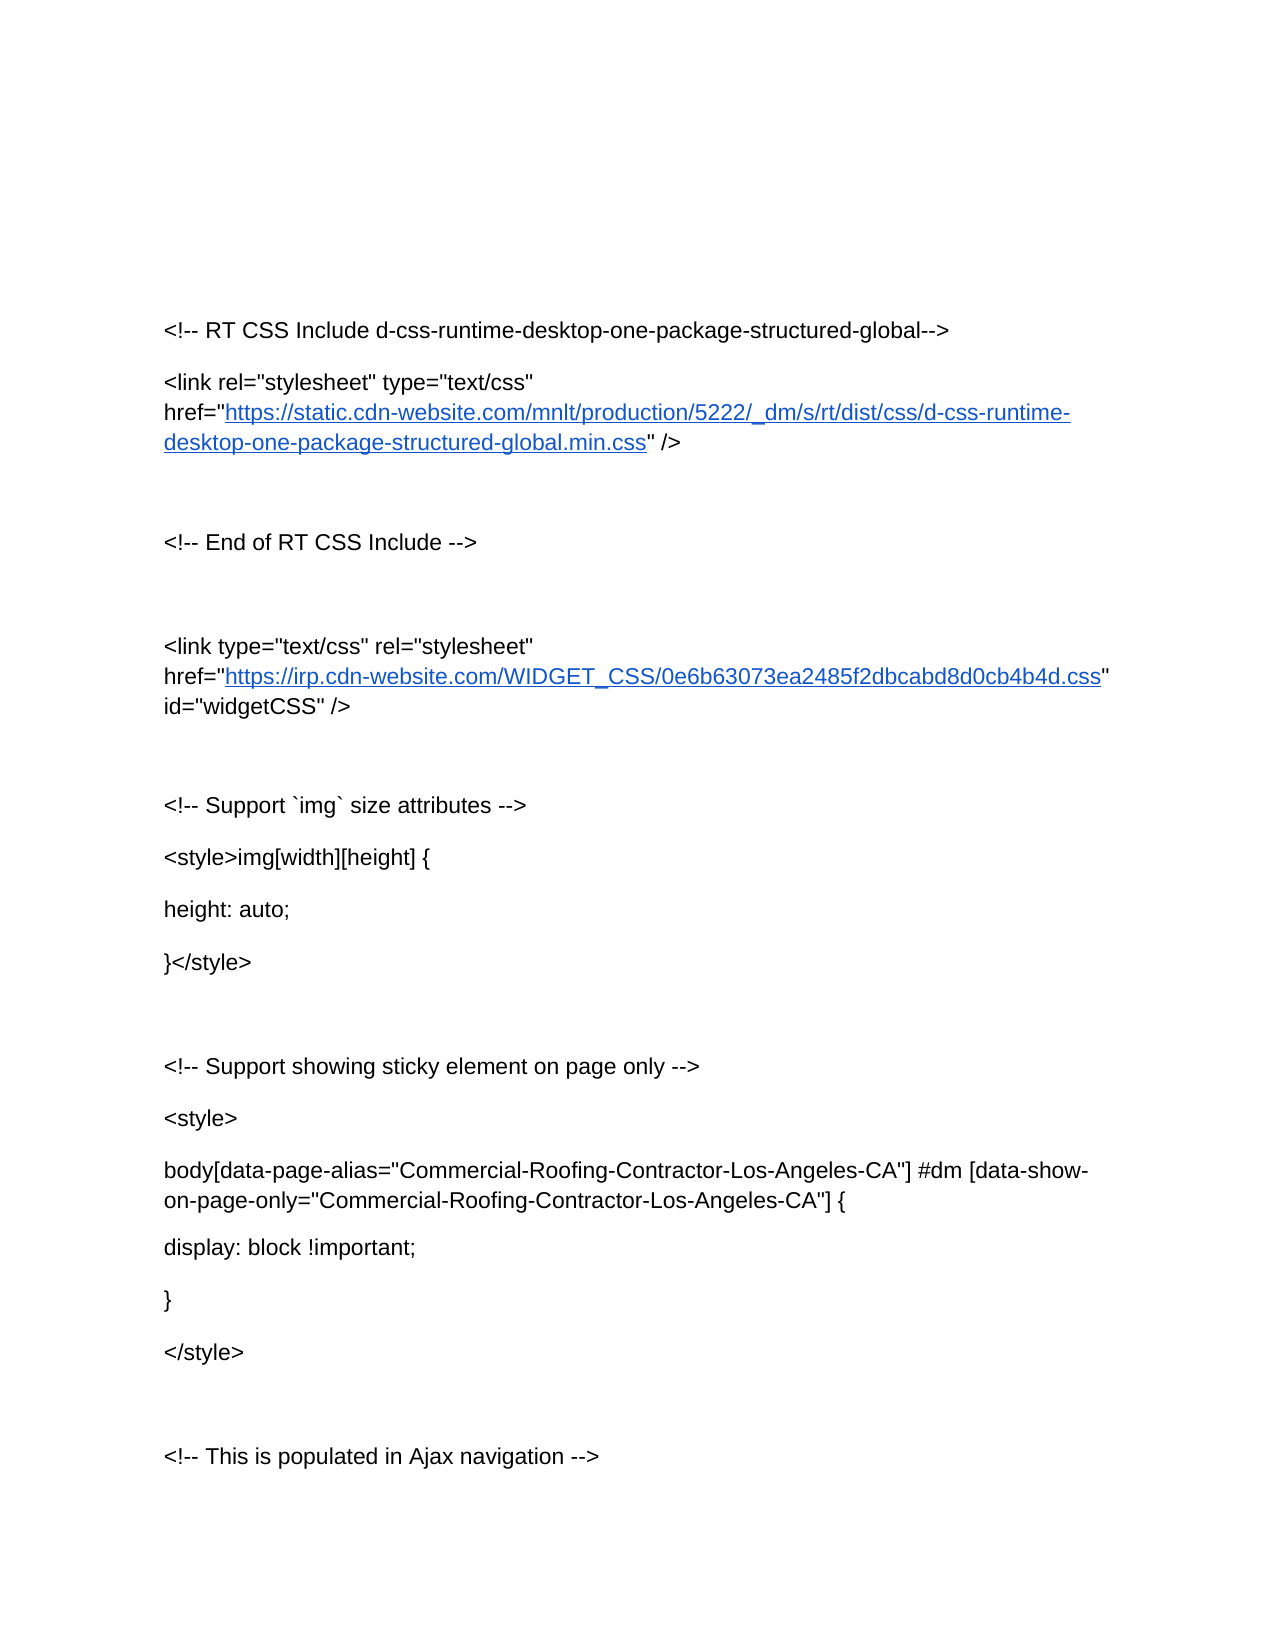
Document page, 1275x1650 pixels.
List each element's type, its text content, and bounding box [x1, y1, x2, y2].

table_cell [153, 254, 1125, 306]
table_cell [153, 202, 1125, 254]
table_cell <style> [153, 1094, 1125, 1146]
table_cell height: auto; [153, 886, 1125, 938]
table_cell }</style> [153, 938, 1125, 990]
table_cell [153, 466, 1125, 518]
table_cell <!-- Support `img` size attributes --> [153, 782, 1125, 834]
table_cell <link rel="stylesheet" type="text/css" href="https://static.cdn-website.com/mnlt/production/5222/_dm/s/rt/dist/css/d-css-runtime-desktop-one-package-structured-global.min.css" /> [153, 358, 1125, 466]
table_cell display: block !important; [153, 1224, 1125, 1276]
table_cell <style>img[width][height] { [153, 834, 1125, 886]
table_cell } [153, 1276, 1125, 1328]
table_cell [153, 570, 1125, 622]
table_cell [153, 1380, 1125, 1432]
table_cell <!-- This is populated in Ajax navigation --> [153, 1432, 1125, 1484]
table_cell <link type="text/css" rel="stylesheet" href="https://irp.cdn-website.com/WIDGET_CSS/0e6b63073ea2485f2dbcabd8d0cb4b4d.css" id="widgetCSS" /> [153, 622, 1125, 730]
table_cell <!-- End of RT CSS Include --> [153, 518, 1125, 570]
table_cell <!-- RT CSS Include d-css-runtime-desktop-one-package-structured-global--> [153, 306, 1125, 358]
table_cell body[data-page-alias="Commercial-Roofing-Contractor-Los-Angeles-CA"] #dm [data-show-on-page-only="Commercial-Roofing-Contractor-Los-Angeles-CA"] { [153, 1146, 1125, 1224]
table_cell [153, 150, 1125, 202]
table_cell <!-- Support showing sticky element on page only --> [153, 1042, 1125, 1094]
table_cell </style> [153, 1328, 1125, 1380]
table_cell [153, 990, 1125, 1042]
table_cell [153, 730, 1125, 782]
